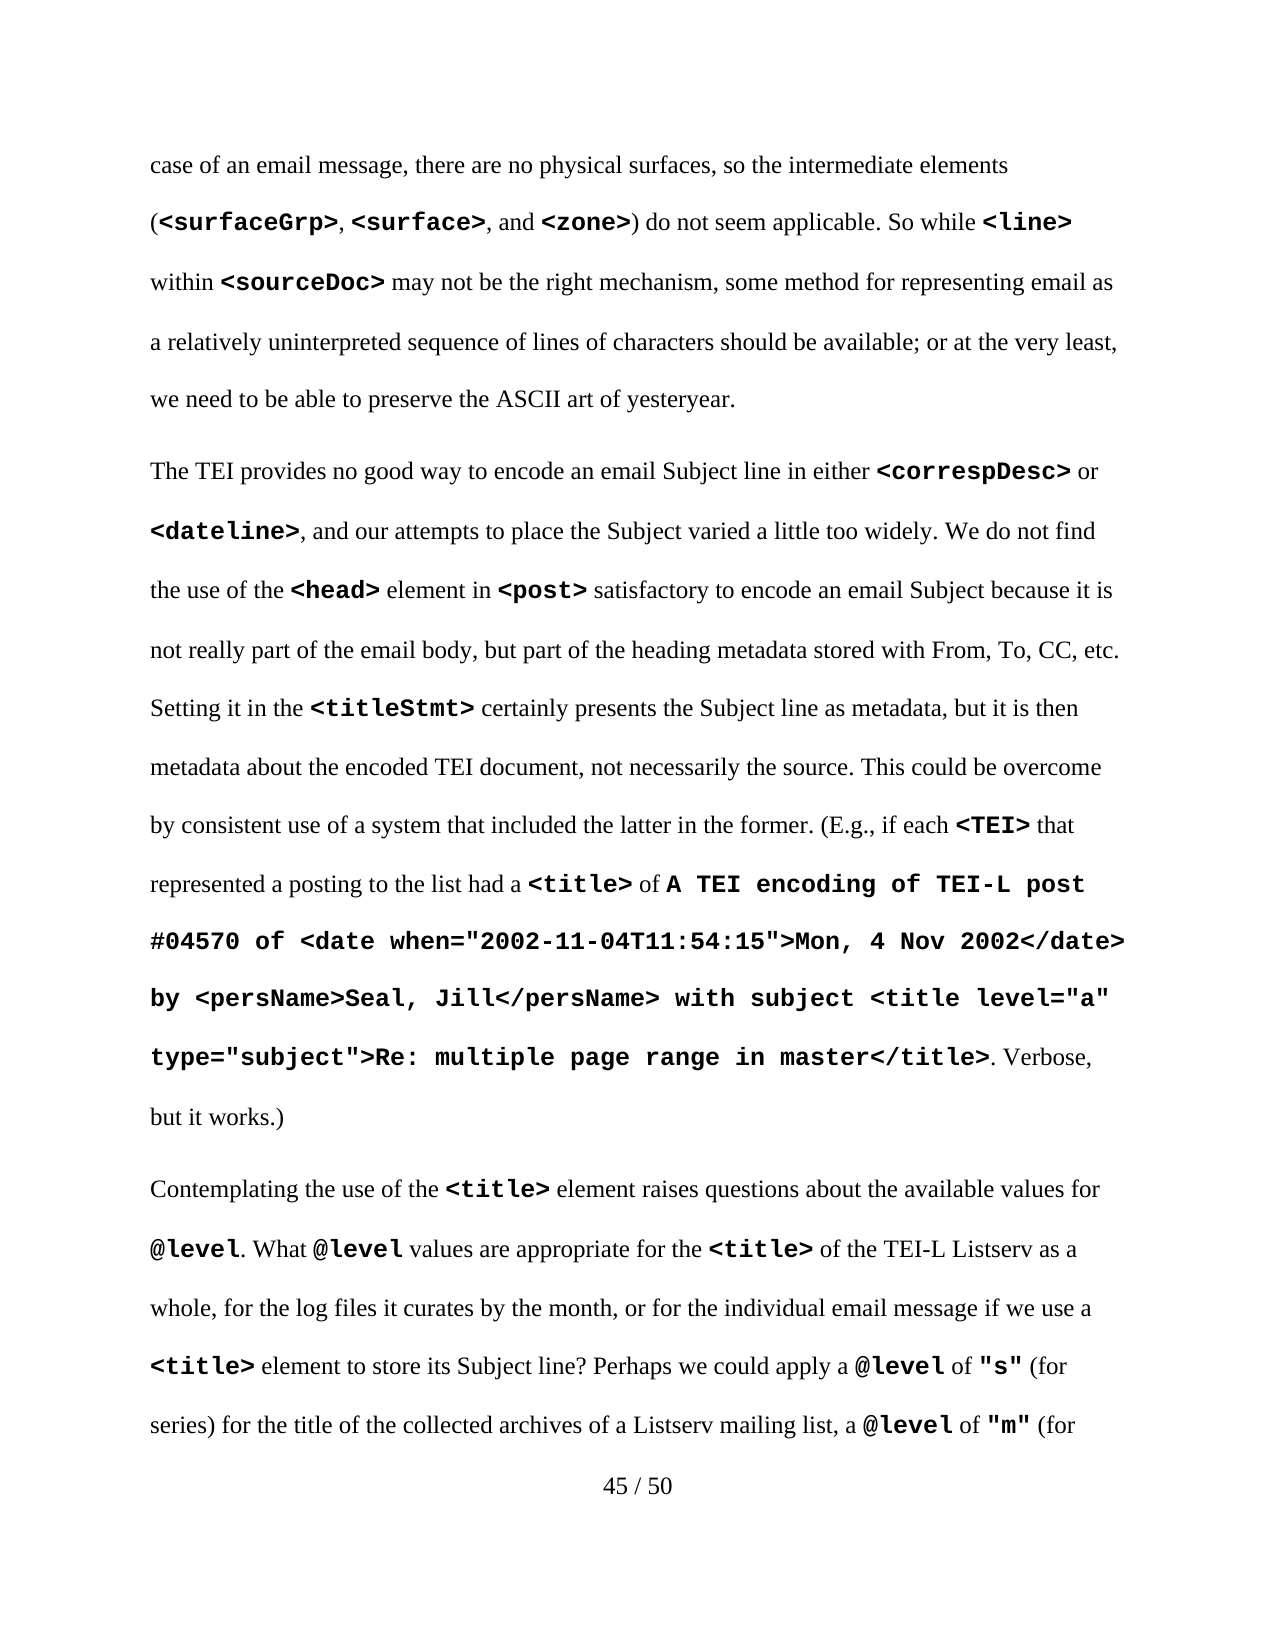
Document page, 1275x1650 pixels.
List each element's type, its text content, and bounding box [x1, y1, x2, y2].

text Contemplating the use of the <title> element raises questions about the available values for @level. What @level values are appropriate for the <title> of the TEI-L Listserv as a whole, for the log files it curates by the month, or for the individual email message if we use a <title> element to store its Subject line? Perhaps we could apply a @level of "s" (for series) for the title of the collected archives of a Listserv mailing list, a @level of "m" (for [150, 1174, 1125, 1441]
text case of an email message, there are no physical surfaces, so the intermediate elements (<surfaceGrp>, <surface>, and <zone>) do not seem applicable. So while <line> within <sourceDoc> may not be the right mechanism, some method for representing email as a relatively uninterpreted sequence of lines of characters should be available; or at the very least, we need to be able to preserve the ASCII art of yesteryear. [150, 150, 1125, 413]
text The TEI provides no good way to encode an email Subject line in either <correspDesc> or <dateline>, and our attempts to place the Subject varied a little too widely. We do not find the use of the <head> element in <post> satisfactory to encode an email Subject because it is not really part of the email body, but part of the heading metadata stored with From, To, CC, etc. Setting it in the <titleStmt> certainly presents the Subject line as metadata, but it is then metadata about the encoded TEI document, not necessarily the source. This could be overcome by consistent use of a system that included the latter in the former. (E.g., if each <TEI> that represented a posting to the list had a <title> of A TEI encoding of TEI-L post #04570 of <date when="2002-11-04T11:54:15">Mon, 4 Nov 2002</date> by <persName>Seal, Jill</persName> with subject <title level="a" type="subject">Re: multiple page range in master</title>. Verbose, but it works.) [150, 456, 1125, 1131]
